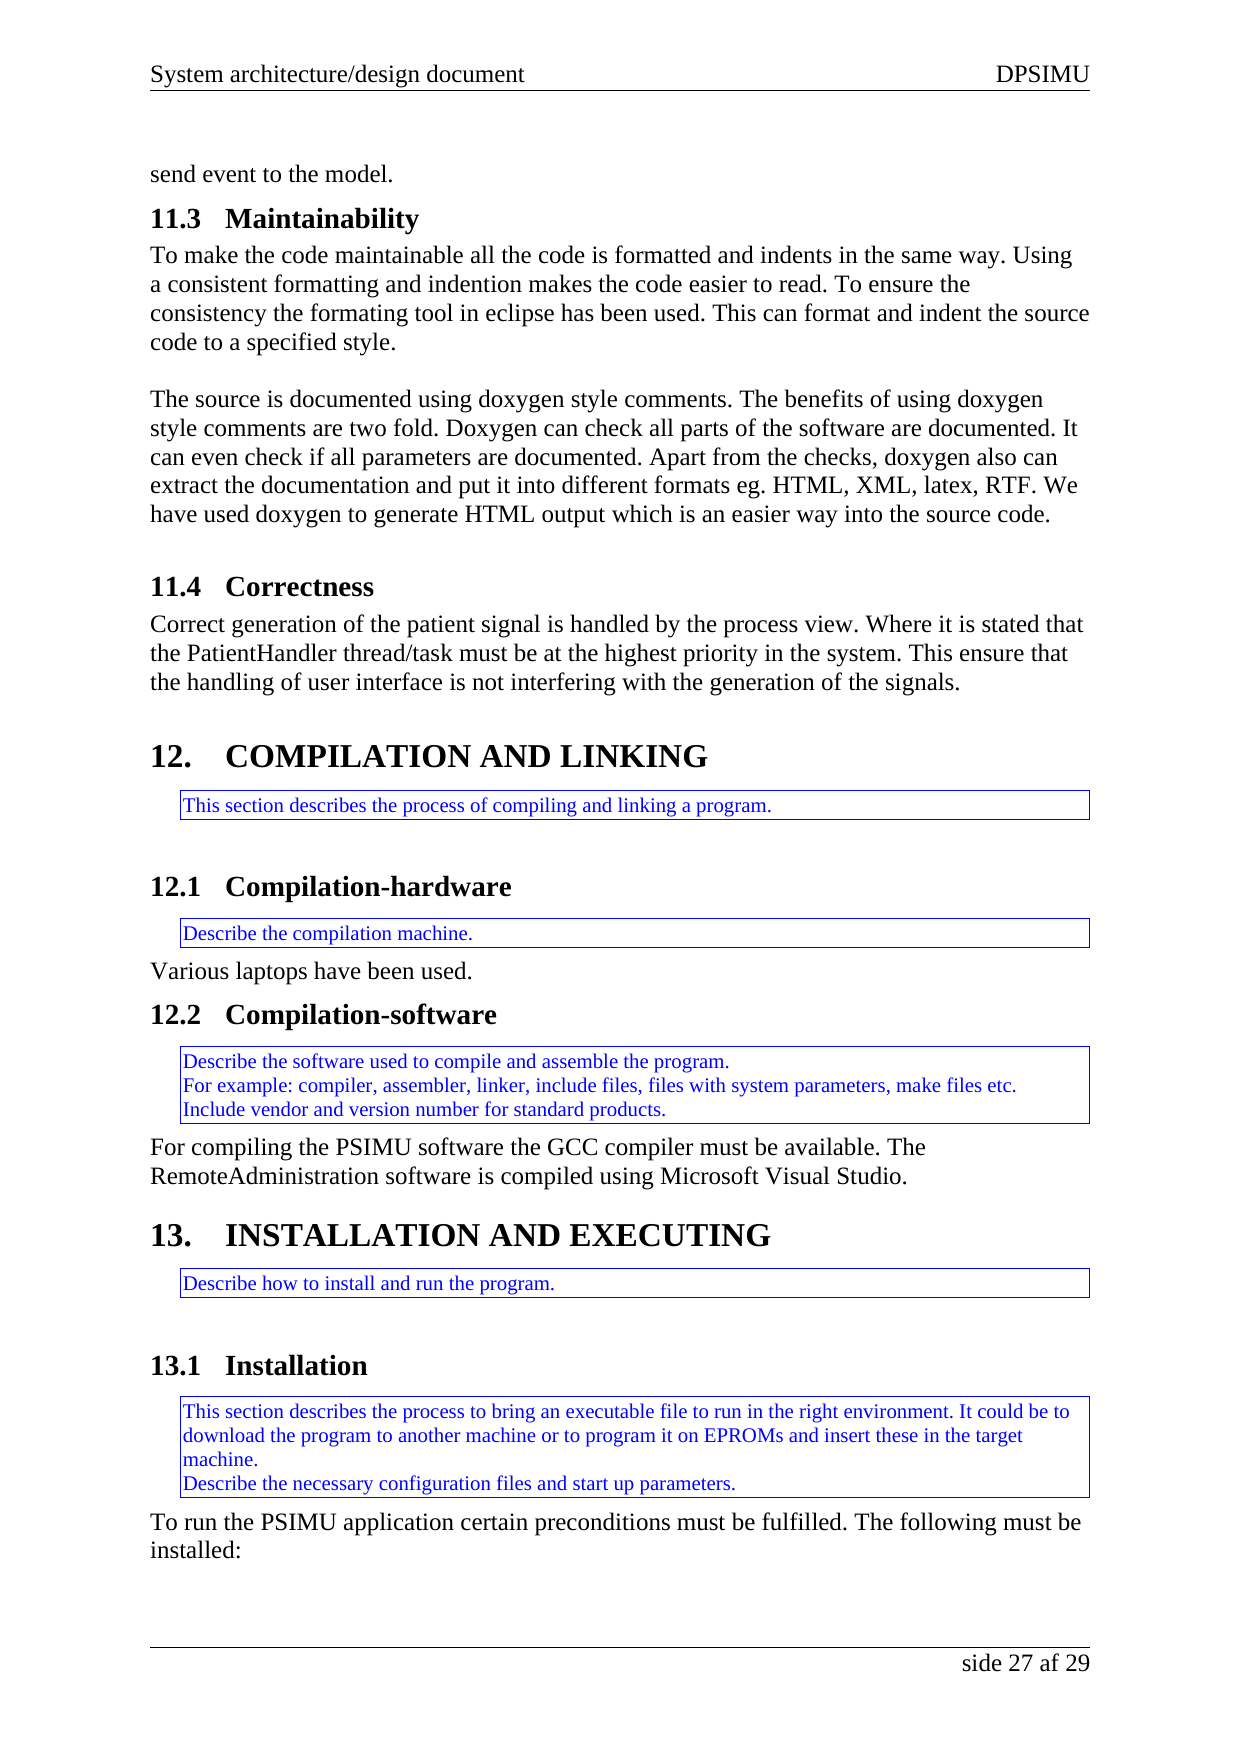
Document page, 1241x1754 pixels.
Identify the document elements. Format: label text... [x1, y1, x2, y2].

subtitle Compilation AND LINKING [150, 737, 1090, 775]
text Describe how to install and run the program. [181, 1269, 1089, 1297]
text Describe the compilation machine. [181, 919, 1089, 947]
text Correct generation of the patient signal is handled by the process view. Where it is stated that the PatientHandler thread/task must be at the highest priority in the system. This ensure that the handling of user interface is not interfering with the generation of the signals. [150, 609, 1090, 695]
text Describe the software used to compile and assemble the program. For example: compiler, assembler, linker, include files, files with system parameters, make files etc. Include vendor and version number for standard products. [181, 1047, 1089, 1123]
text The source is documented using doxygen style comments. The benefits of using doxygen style comments are two fold. Doxygen can check all parts of the software are documented. It can even check if all parameters are documented. Apart from the checks, doxygen also can extract the documentation and put it into different formats eg. HTML, XML, latex, RTF. We have used doxygen to generate HTML output which is an easier way into the source code. [150, 384, 1090, 528]
subtitle Compilation-software [150, 997, 1090, 1031]
subtitle Correctness [150, 569, 1090, 603]
text This section describes the process of compiling and linking a program. [181, 791, 1089, 819]
text Various laptops have been used. [150, 956, 1090, 985]
text To run the PSIMU application certain preconditions must be fulfilled. The following must be installed: [150, 1507, 1090, 1564]
text This section describes the process to bring an executable file to run in the right environment. It could be to download the program to another machine or to program it on EPROMs and insert these in the target machine. Describe the necessary configuration files and start up parameters. [181, 1397, 1089, 1497]
subtitle INSTALLATION AND Executing [150, 1215, 1090, 1253]
subtitle Compilation-hardware [150, 869, 1090, 903]
subtitle Installation [150, 1348, 1090, 1381]
subtitle Maintainability [150, 201, 1090, 234]
text For compiling the PSIMU software the GCC compiler must be available. The RemoteAdministration software is compiled using Microsoft Visual Studio. [150, 1132, 1090, 1190]
text send event to the model. [150, 159, 1090, 188]
text To make the code maintainable all the code is formatted and indents in the same way. Using a consistent formatting and indention makes the code easier to read. To ensure the consistency the formating tool in eclipse has been used. This can format and indent the source code to a specified style. [150, 241, 1090, 356]
